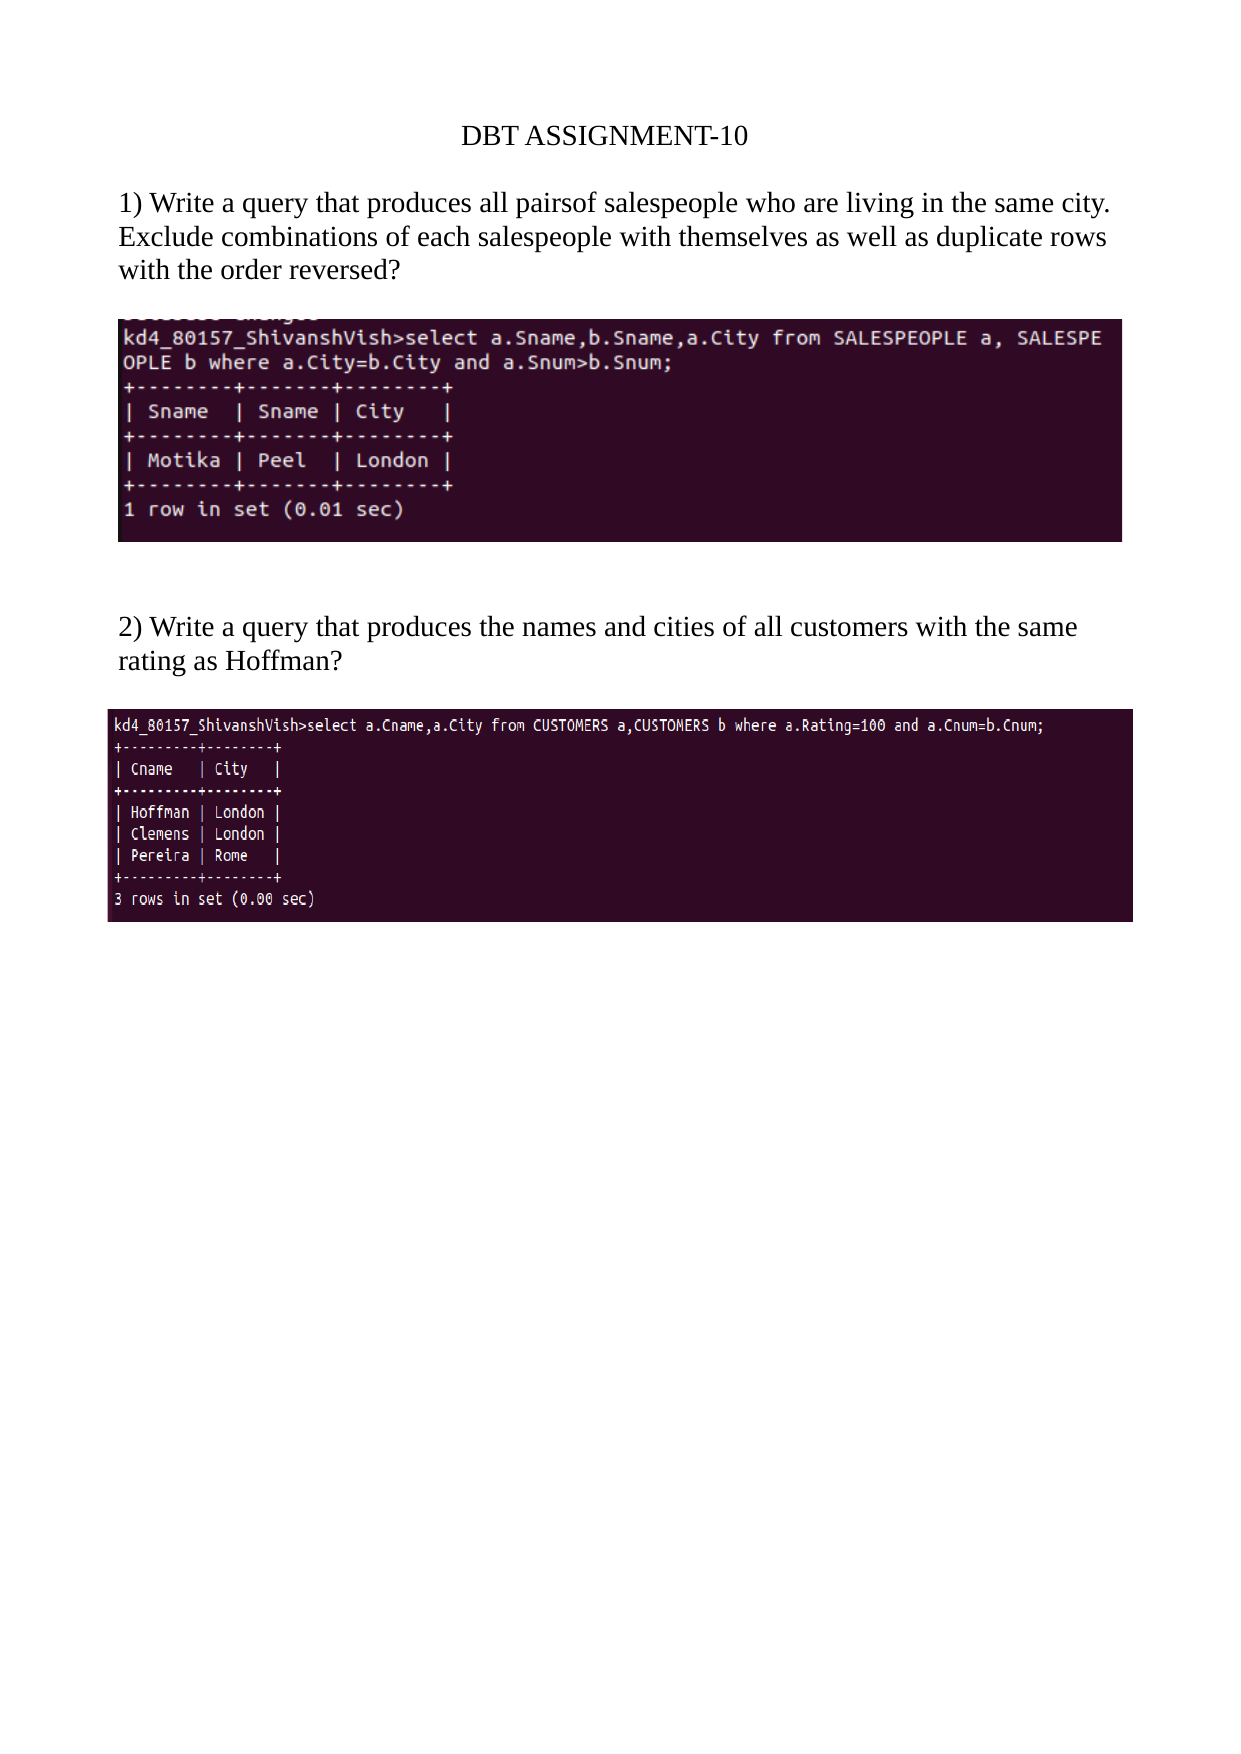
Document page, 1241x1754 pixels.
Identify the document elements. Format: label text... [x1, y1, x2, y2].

text DBT ASSIGNMENT-10 [118, 118, 1122, 152]
picture [107, 709, 1133, 922]
text 1) Write a query that produces all pairsof salespeople who are living in the same city. Exclude combinations of each salespeople with themselves as well as duplicate rows with the order reversed? [118, 185, 1122, 286]
picture [118, 319, 1123, 542]
text 2) Write a query that produces the names and cities of all customers with the same rating as Hoffman? [118, 609, 1122, 676]
